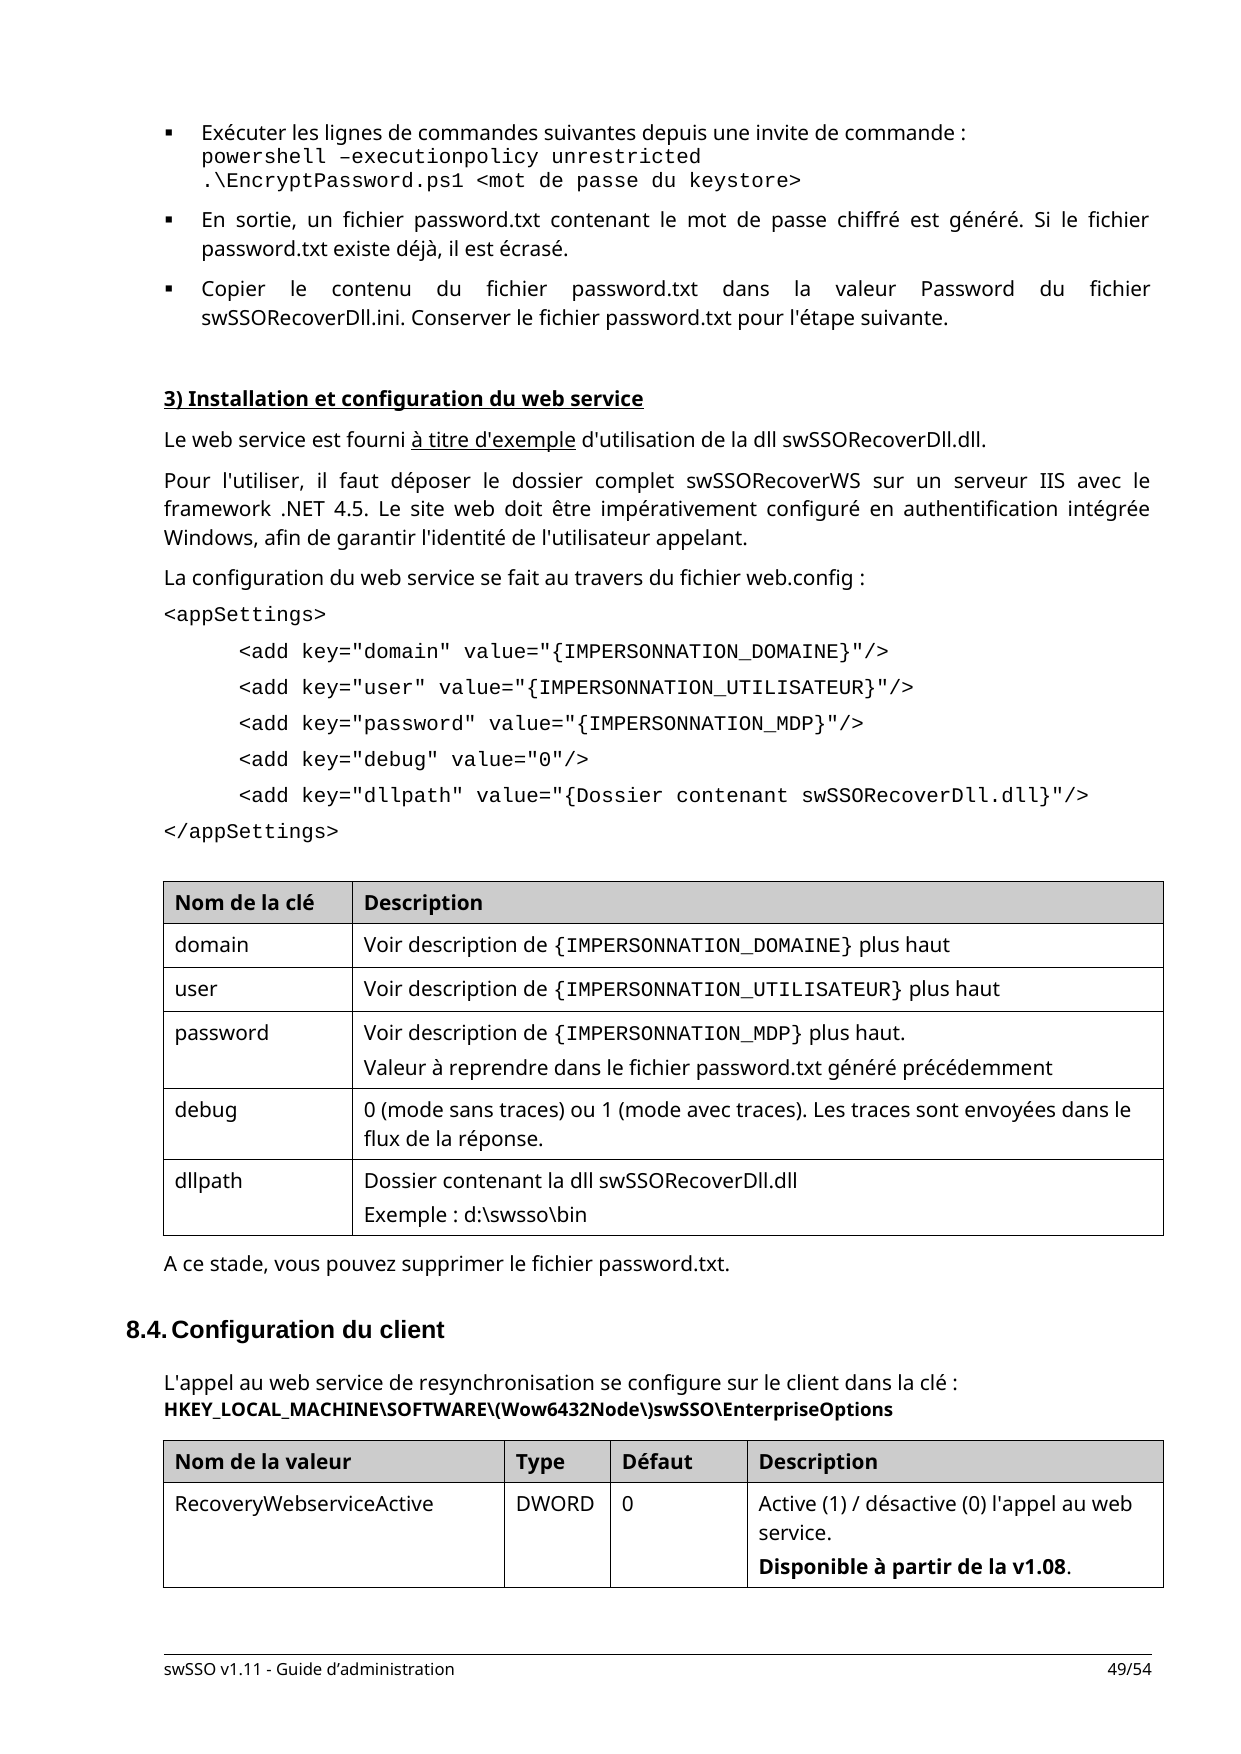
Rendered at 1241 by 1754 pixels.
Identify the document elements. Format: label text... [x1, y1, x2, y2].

table_cell Voir description de {IMPERSONNATION_MDP} plus haut. Valeur à reprendre dans le fichier password.txt généré précédemment [353, 1012, 1163, 1088]
text 3) Installation et configuration du web service [164, 384, 1152, 412]
text </appSettings> [164, 821, 1152, 845]
table_header Nom de la valeur [164, 1441, 504, 1482]
table_cell 0 (mode sans traces) ou 1 (mode avec traces). Les traces sont envoyées dans le flux de la réponse. [353, 1089, 1163, 1158]
table_cell Voir description de {IMPERSONNATION_UTILISATEUR} plus haut [353, 968, 1163, 1011]
table_cell domain [164, 924, 352, 967]
text La configuration du web service se fait au travers du fichier web.config : [164, 563, 1152, 592]
table_cell RecoveryWebserviceActive [164, 1483, 504, 1587]
list En sortie, un fichier password.txt contenant le mot de passe chiffré est généré. Si le fichier password.txt existe déjà, il est écrasé. [164, 206, 1152, 262]
table_cell Dossier contenant la dll swSSORecoverDll.dll Exemple : d:\swsso\bin [353, 1160, 1163, 1235]
table_cell password [164, 1012, 352, 1088]
text L'appel au web service de resynchronisation se configure sur le client dans la clé : HKEY_LOCAL_MACHINE\SOFTWARE\(Wow6432Node\)swSSO\EnterpriseOptions [164, 1368, 1152, 1422]
text <add key="domain" value="{IMPERSONNATION_DOMAINE}"/> [164, 641, 1152, 664]
table_cell debug [164, 1089, 352, 1158]
text Le web service est fourni à titre d'exemple d'utilisation de la dll swSSORecoverDll.dll. [164, 425, 1152, 453]
subtitle Configuration du client [126, 1314, 1152, 1343]
text A ce stade, vous pouvez supprimer le fichier password.txt. [164, 1249, 1152, 1277]
table_cell Active (1) / désactive (0) l'appel au web service. Disponible à partir de la v1.08. [748, 1483, 1163, 1587]
text <add key="debug" value="0"/> [164, 749, 1152, 773]
table_header Type [505, 1441, 610, 1482]
table_cell user [164, 968, 352, 1011]
table_header Défaut [611, 1441, 747, 1482]
list Copier le contenu du fichier password.txt dans la valeur Password du fichier swSSORecoverDll.ini. Conserver le fichier password.txt pour l'étape suivante. [164, 274, 1152, 331]
text powershell –executionpolicy unrestricted [201, 147, 1152, 170]
table_header Description [748, 1441, 1163, 1482]
list Exécuter les lignes de commandes suivantes depuis une invite de commande : [164, 118, 1152, 147]
table_header Nom de la clé [164, 882, 352, 923]
text <add key="dllpath" value="{Dossier contenant swSSORecoverDll.dll}"/> [164, 785, 1152, 809]
table_header Description [353, 882, 1163, 923]
text <add key="password" value="{IMPERSONNATION_MDP}"/> [164, 713, 1152, 737]
table_cell 0 [611, 1483, 747, 1587]
table_cell Voir description de {IMPERSONNATION_DOMAINE} plus haut [353, 924, 1163, 967]
table_cell DWORD [505, 1483, 610, 1587]
table_cell dllpath [164, 1160, 352, 1235]
text Pour l'utiliser, il faut déposer le dossier complet swSSORecoverWS sur un serveur IIS avec le framework .NET 4.5. Le site web doit être impérativement configuré en authentification intégrée Windows, afin de garantir l'identité de l'utilisateur appelant. [164, 466, 1152, 551]
text <appSettings> [164, 604, 1152, 628]
text <add key="user" value="{IMPERSONNATION_UTILISATEUR}"/> [164, 677, 1152, 700]
text .\EncryptPassword.ps1 <mot de passe du keystore> [201, 170, 1152, 194]
